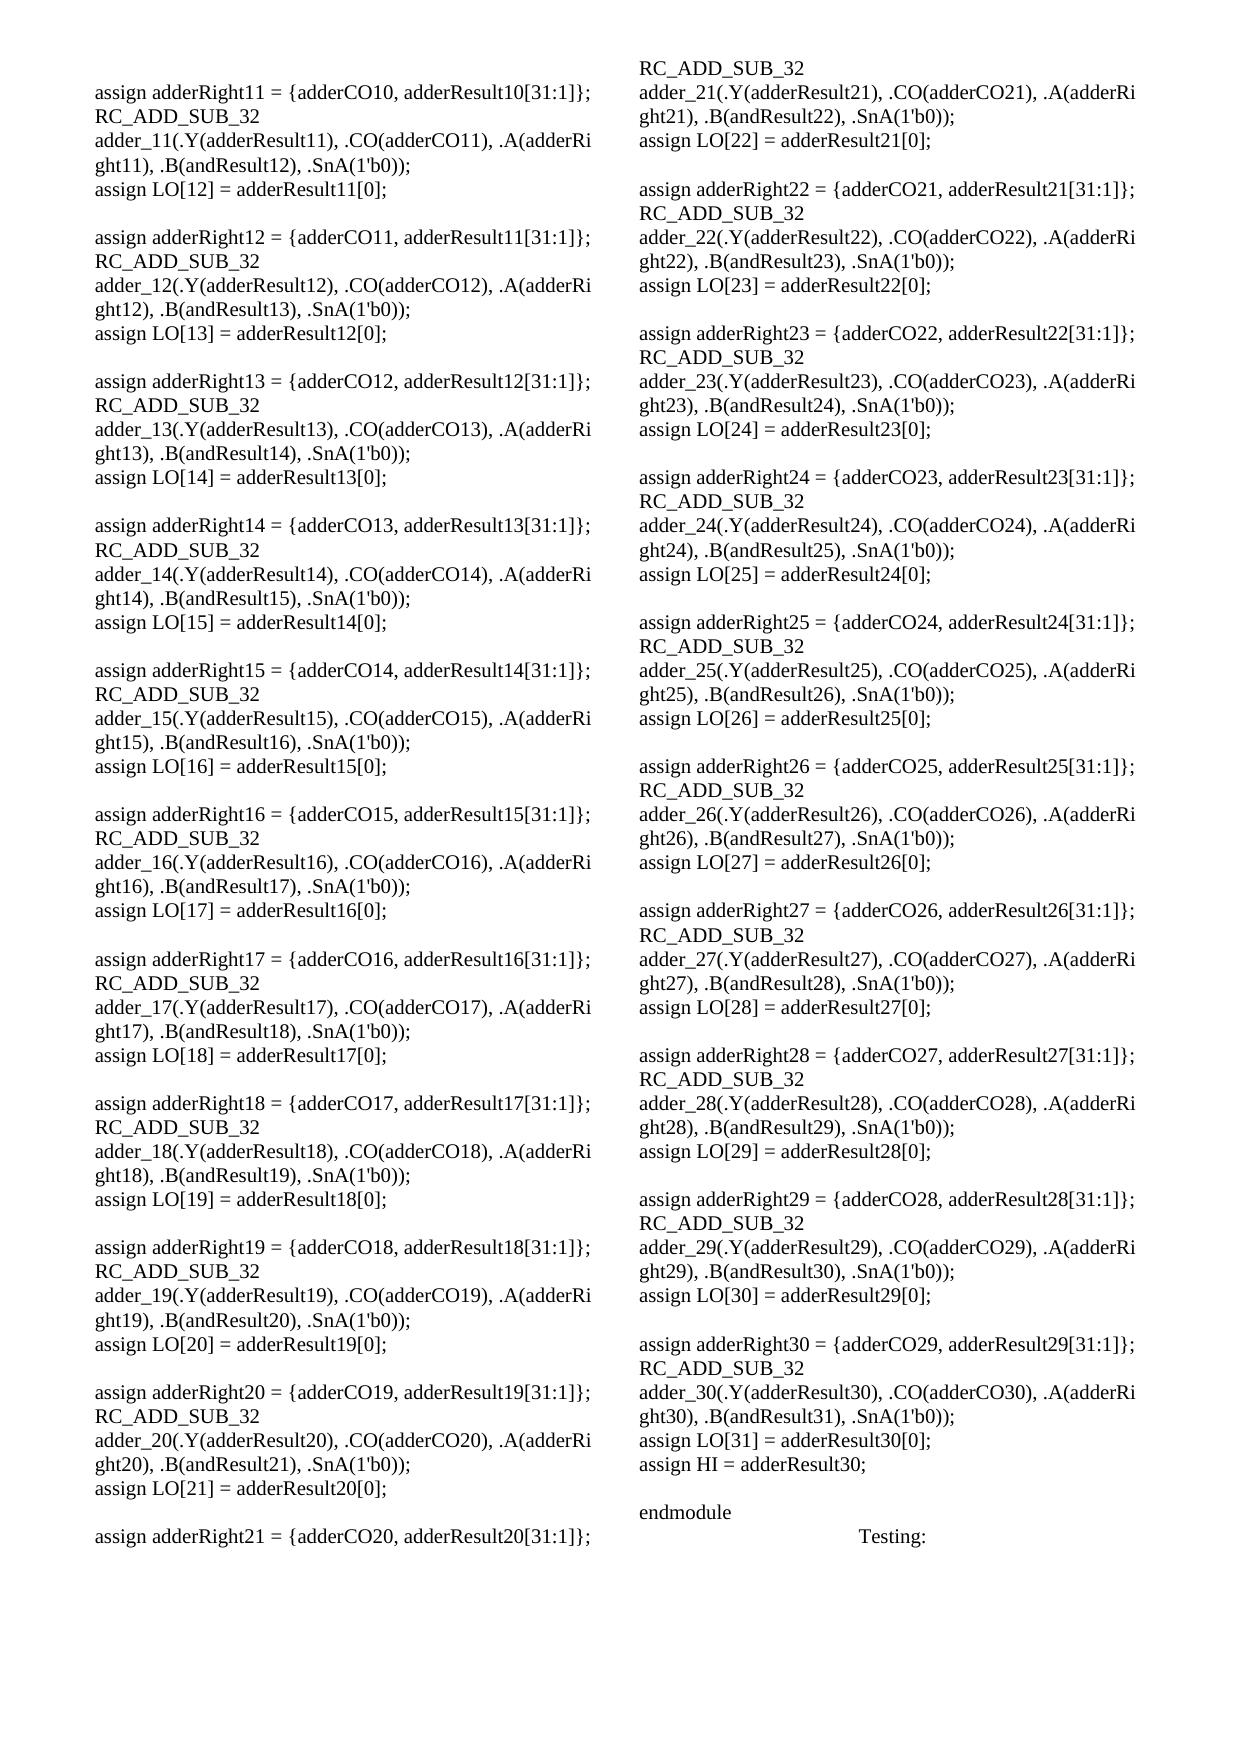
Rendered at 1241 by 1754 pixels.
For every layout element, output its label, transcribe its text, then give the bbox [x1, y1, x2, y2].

text assign LO[24] = adderResult23[0]; [639, 417, 1146, 441]
text assign adderRight14 = {adderCO13, adderResult13[31:1]}; [94, 513, 601, 537]
text RC_ADD_SUB_32 adder_11(.Y(adderResult11), .CO(adderCO11), .A(adderRight11), .B(andResult12), .SnA(1'b0)); [94, 104, 601, 177]
text assign adderRight30 = {adderCO29, adderResult29[31:1]}; [639, 1332, 1146, 1356]
text RC_ADD_SUB_32 adder_25(.Y(adderResult25), .CO(adderCO25), .A(adderRight25), .B(andResult26), .SnA(1'b0)); [639, 634, 1146, 706]
text assign adderRight25 = {adderCO24, adderResult24[31:1]}; [639, 610, 1146, 634]
text assign adderRight19 = {adderCO18, adderResult18[31:1]}; [94, 1235, 601, 1259]
text RC_ADD_SUB_32 adder_22(.Y(adderResult22), .CO(adderCO22), .A(adderRight22), .B(andResult23), .SnA(1'b0)); [639, 201, 1146, 273]
text RC_ADD_SUB_32 adder_21(.Y(adderResult21), .CO(adderCO21), .A(adderRight21), .B(andResult22), .SnA(1'b0)); [639, 56, 1146, 128]
text RC_ADD_SUB_32 adder_28(.Y(adderResult28), .CO(adderCO28), .A(adderRight28), .B(andResult29), .SnA(1'b0)); [639, 1067, 1146, 1139]
text assign adderRight24 = {adderCO23, adderResult23[31:1]}; [639, 465, 1146, 489]
text assign LO[21] = adderResult20[0]; [94, 1476, 601, 1500]
text assign LO[19] = adderResult18[0]; [94, 1187, 601, 1211]
text assign LO[20] = adderResult19[0]; [94, 1332, 601, 1356]
text assign adderRight28 = {adderCO27, adderResult27[31:1]}; [639, 1043, 1146, 1067]
text RC_ADD_SUB_32 adder_19(.Y(adderResult19), .CO(adderCO19), .A(adderRight19), .B(andResult20), .SnA(1'b0)); [94, 1259, 601, 1332]
text assign HI = adderResult30; [639, 1452, 1146, 1476]
text assign adderRight17 = {adderCO16, adderResult16[31:1]}; [94, 947, 601, 971]
text assign adderRight15 = {adderCO14, adderResult14[31:1]}; [94, 658, 601, 682]
text RC_ADD_SUB_32 adder_30(.Y(adderResult30), .CO(adderCO30), .A(adderRight30), .B(andResult31), .SnA(1'b0)); [639, 1356, 1146, 1428]
text RC_ADD_SUB_32 adder_12(.Y(adderResult12), .CO(adderCO12), .A(adderRight12), .B(andResult13), .SnA(1'b0)); [94, 249, 601, 321]
text assign LO[12] = adderResult11[0]; [94, 177, 601, 201]
text assign adderRight11 = {adderCO10, adderResult10[31:1]}; [94, 80, 601, 104]
text assign LO[22] = adderResult21[0]; [639, 128, 1146, 152]
text assign adderRight26 = {adderCO25, adderResult25[31:1]}; [639, 754, 1146, 778]
text RC_ADD_SUB_32 adder_16(.Y(adderResult16), .CO(adderCO16), .A(adderRight16), .B(andResult17), .SnA(1'b0)); [94, 826, 601, 898]
text assign adderRight29 = {adderCO28, adderResult28[31:1]}; [639, 1187, 1146, 1211]
text assign adderRight16 = {adderCO15, adderResult15[31:1]}; [94, 802, 601, 826]
text RC_ADD_SUB_32 adder_14(.Y(adderResult14), .CO(adderCO14), .A(adderRight14), .B(andResult15), .SnA(1'b0)); [94, 537, 601, 610]
text Testing: [639, 1524, 1146, 1548]
text assign adderRight18 = {adderCO17, adderResult17[31:1]}; [94, 1091, 601, 1115]
text assign adderRight21 = {adderCO20, adderResult20[31:1]}; [94, 1524, 601, 1548]
text assign LO[28] = adderResult27[0]; [639, 995, 1146, 1019]
text RC_ADD_SUB_32 adder_18(.Y(adderResult18), .CO(adderCO18), .A(adderRight18), .B(andResult19), .SnA(1'b0)); [94, 1115, 601, 1187]
text RC_ADD_SUB_32 adder_17(.Y(adderResult17), .CO(adderCO17), .A(adderRight17), .B(andResult18), .SnA(1'b0)); [94, 971, 601, 1043]
text assign LO[15] = adderResult14[0]; [94, 610, 601, 634]
text RC_ADD_SUB_32 adder_24(.Y(adderResult24), .CO(adderCO24), .A(adderRight24), .B(andResult25), .SnA(1'b0)); [639, 489, 1146, 562]
text assign LO[18] = adderResult17[0]; [94, 1043, 601, 1067]
text assign LO[25] = adderResult24[0]; [639, 562, 1146, 586]
text RC_ADD_SUB_32 adder_23(.Y(adderResult23), .CO(adderCO23), .A(adderRight23), .B(andResult24), .SnA(1'b0)); [639, 345, 1146, 417]
text assign LO[27] = adderResult26[0]; [639, 850, 1146, 874]
text assign LO[13] = adderResult12[0]; [94, 321, 601, 345]
text assign adderRight12 = {adderCO11, adderResult11[31:1]}; [94, 225, 601, 249]
text assign adderRight13 = {adderCO12, adderResult12[31:1]}; [94, 369, 601, 393]
text RC_ADD_SUB_32 adder_29(.Y(adderResult29), .CO(adderCO29), .A(adderRight29), .B(andResult30), .SnA(1'b0)); [639, 1211, 1146, 1283]
text RC_ADD_SUB_32 adder_13(.Y(adderResult13), .CO(adderCO13), .A(adderRight13), .B(andResult14), .SnA(1'b0)); [94, 393, 601, 465]
text endmodule [639, 1500, 1146, 1524]
text assign adderRight22 = {adderCO21, adderResult21[31:1]}; [639, 177, 1146, 201]
text assign LO[14] = adderResult13[0]; [94, 465, 601, 489]
text RC_ADD_SUB_32 adder_27(.Y(adderResult27), .CO(adderCO27), .A(adderRight27), .B(andResult28), .SnA(1'b0)); [639, 922, 1146, 995]
text RC_ADD_SUB_32 adder_26(.Y(adderResult26), .CO(adderCO26), .A(adderRight26), .B(andResult27), .SnA(1'b0)); [639, 778, 1146, 850]
text RC_ADD_SUB_32 adder_20(.Y(adderResult20), .CO(adderCO20), .A(adderRight20), .B(andResult21), .SnA(1'b0)); [94, 1404, 601, 1476]
text assign LO[26] = adderResult25[0]; [639, 706, 1146, 730]
text assign LO[17] = adderResult16[0]; [94, 898, 601, 922]
text assign adderRight23 = {adderCO22, adderResult22[31:1]}; [639, 321, 1146, 345]
text assign adderRight27 = {adderCO26, adderResult26[31:1]}; [639, 898, 1146, 922]
text assign LO[23] = adderResult22[0]; [639, 273, 1146, 297]
text RC_ADD_SUB_32 adder_15(.Y(adderResult15), .CO(adderCO15), .A(adderRight15), .B(andResult16), .SnA(1'b0)); [94, 682, 601, 754]
text assign LO[31] = adderResult30[0]; [639, 1428, 1146, 1452]
text assign LO[29] = adderResult28[0]; [639, 1139, 1146, 1163]
text assign LO[30] = adderResult29[0]; [639, 1283, 1146, 1307]
text assign LO[16] = adderResult15[0]; [94, 754, 601, 778]
text assign adderRight20 = {adderCO19, adderResult19[31:1]}; [94, 1380, 601, 1404]
